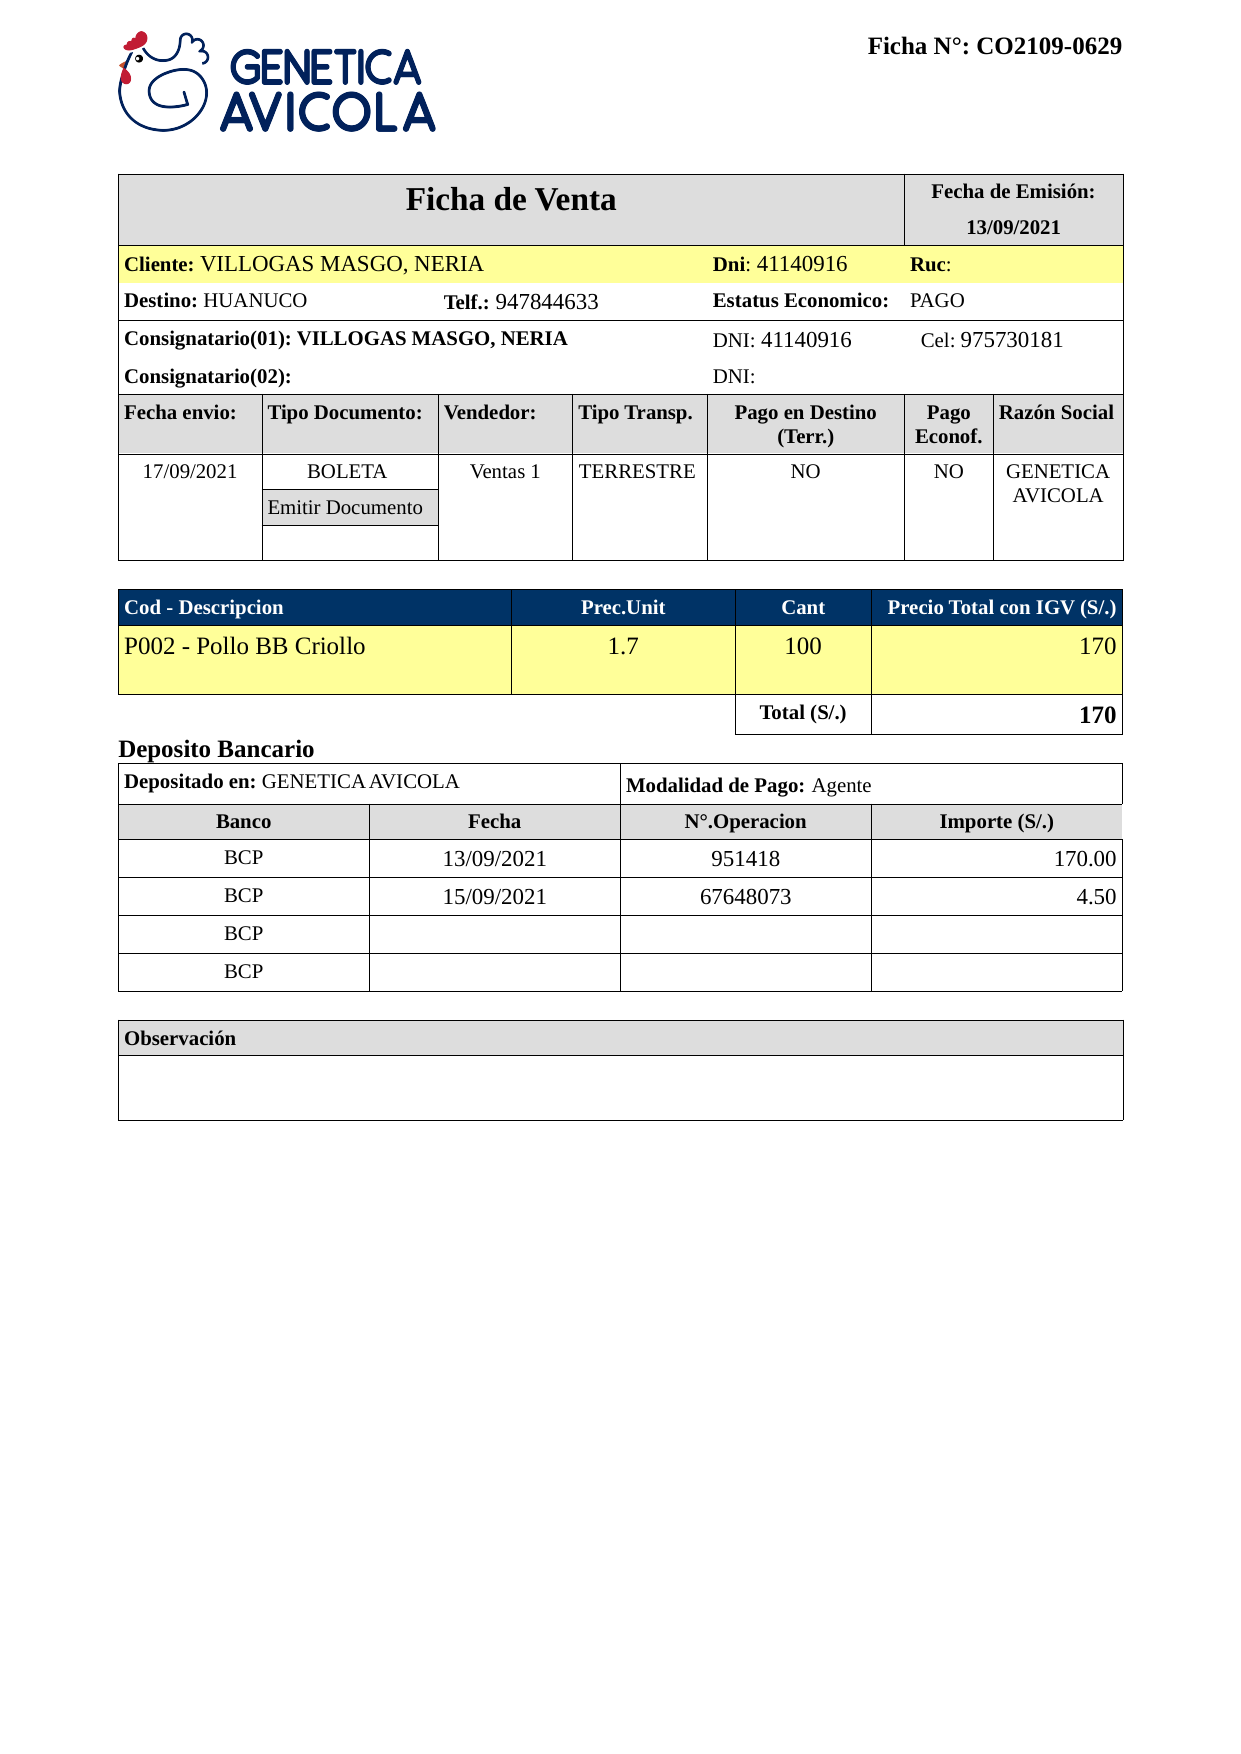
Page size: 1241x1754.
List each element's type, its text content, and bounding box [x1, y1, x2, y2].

table_cell [119, 1056, 1123, 1119]
table_cell BCP [119, 954, 369, 991]
table_cell Cliente: VILLOGAS MASGO, NERIA [119, 246, 707, 283]
table_cell BCP [119, 840, 369, 877]
table_cell 17/09/2021 [119, 455, 262, 560]
table_cell Cel: 975730181 [915, 321, 1123, 358]
table_header Fecha de Emisión: [905, 175, 1123, 209]
table_cell PAGO [904, 283, 1123, 320]
table_header Depositado en: GENETICA AVICOLA [119, 764, 620, 803]
table_cell [872, 916, 1122, 953]
table_cell BCP [119, 916, 369, 953]
table_cell Telf.: 947844633 [438, 283, 707, 320]
table_cell Emitir Documento [263, 490, 438, 525]
table_cell BOLETA [263, 455, 438, 489]
table_cell Estatus Economico: [707, 283, 904, 320]
table_cell 67648073 [621, 878, 871, 915]
table_cell Consignatario(02): [119, 358, 707, 394]
table_cell N°.Operacion [621, 805, 871, 839]
table_cell [370, 954, 620, 991]
text Deposito Bancario [118, 734, 1122, 763]
table_cell Destino: HUANUCO [119, 283, 438, 320]
table_cell BCP [119, 878, 369, 915]
table_cell [872, 954, 1122, 991]
table_cell Dni: 41140916 [707, 246, 904, 283]
table_cell [621, 916, 871, 953]
table_cell Tipo Transp. [573, 395, 707, 453]
table_cell 170.00 [872, 840, 1122, 877]
table_cell Pago Econof. [905, 395, 993, 453]
table_cell 1.7 [512, 626, 735, 694]
table_cell Ruc: [904, 246, 1123, 283]
table_cell Vendedor: [439, 395, 572, 453]
table_header Ficha de Venta [119, 175, 904, 245]
table_cell Pago en Destino (Terr.) [708, 395, 904, 453]
table_cell 100 [736, 626, 871, 694]
table_cell 15/09/2021 [370, 878, 620, 915]
table_cell DNI: 41140916 [707, 321, 915, 358]
table_cell 4.50 [872, 878, 1122, 915]
table_cell 13/09/2021 [905, 209, 1123, 245]
table_cell NO [905, 455, 993, 560]
table_cell Razón Social [994, 395, 1123, 453]
table_header Observación [119, 1021, 1123, 1055]
table_cell [621, 954, 871, 991]
table_cell 170 [872, 626, 1122, 694]
table_cell Fecha [370, 805, 620, 839]
table_cell 13/09/2021 [370, 840, 620, 877]
table_cell 170 [872, 695, 1122, 734]
table_cell Tipo Documento: [263, 395, 438, 453]
table_header Precio Total con IGV (S/.) [872, 590, 1122, 625]
table_header Modalidad de Pago: Agente [621, 764, 1122, 803]
table_cell Banco [119, 805, 369, 839]
table_cell Fecha envio: [119, 395, 262, 453]
table_cell Ventas 1 [439, 455, 572, 560]
table_cell Total (S/.) [736, 695, 871, 734]
table_cell Importe (S/.) [872, 805, 1122, 839]
table_cell Consignatario(01): VILLOGAS MASGO, NERIA [119, 321, 707, 358]
table_header Cant [736, 590, 871, 625]
table_cell TERRESTRE [573, 455, 707, 560]
table_cell [370, 916, 620, 953]
table_cell DNI: [707, 358, 1123, 394]
picture [118, 31, 436, 132]
table_cell 951418 [621, 840, 871, 877]
table_header Cod - Descripcion [119, 590, 511, 625]
table_cell NO [708, 455, 904, 560]
table_header Prec.Unit [512, 590, 735, 625]
table_cell [263, 526, 438, 560]
table_cell [118, 695, 511, 734]
table_cell [511, 695, 735, 734]
table_cell P002 - Pollo BB Criollo [119, 626, 511, 694]
table_cell GENETICA AVICOLA [994, 455, 1123, 560]
